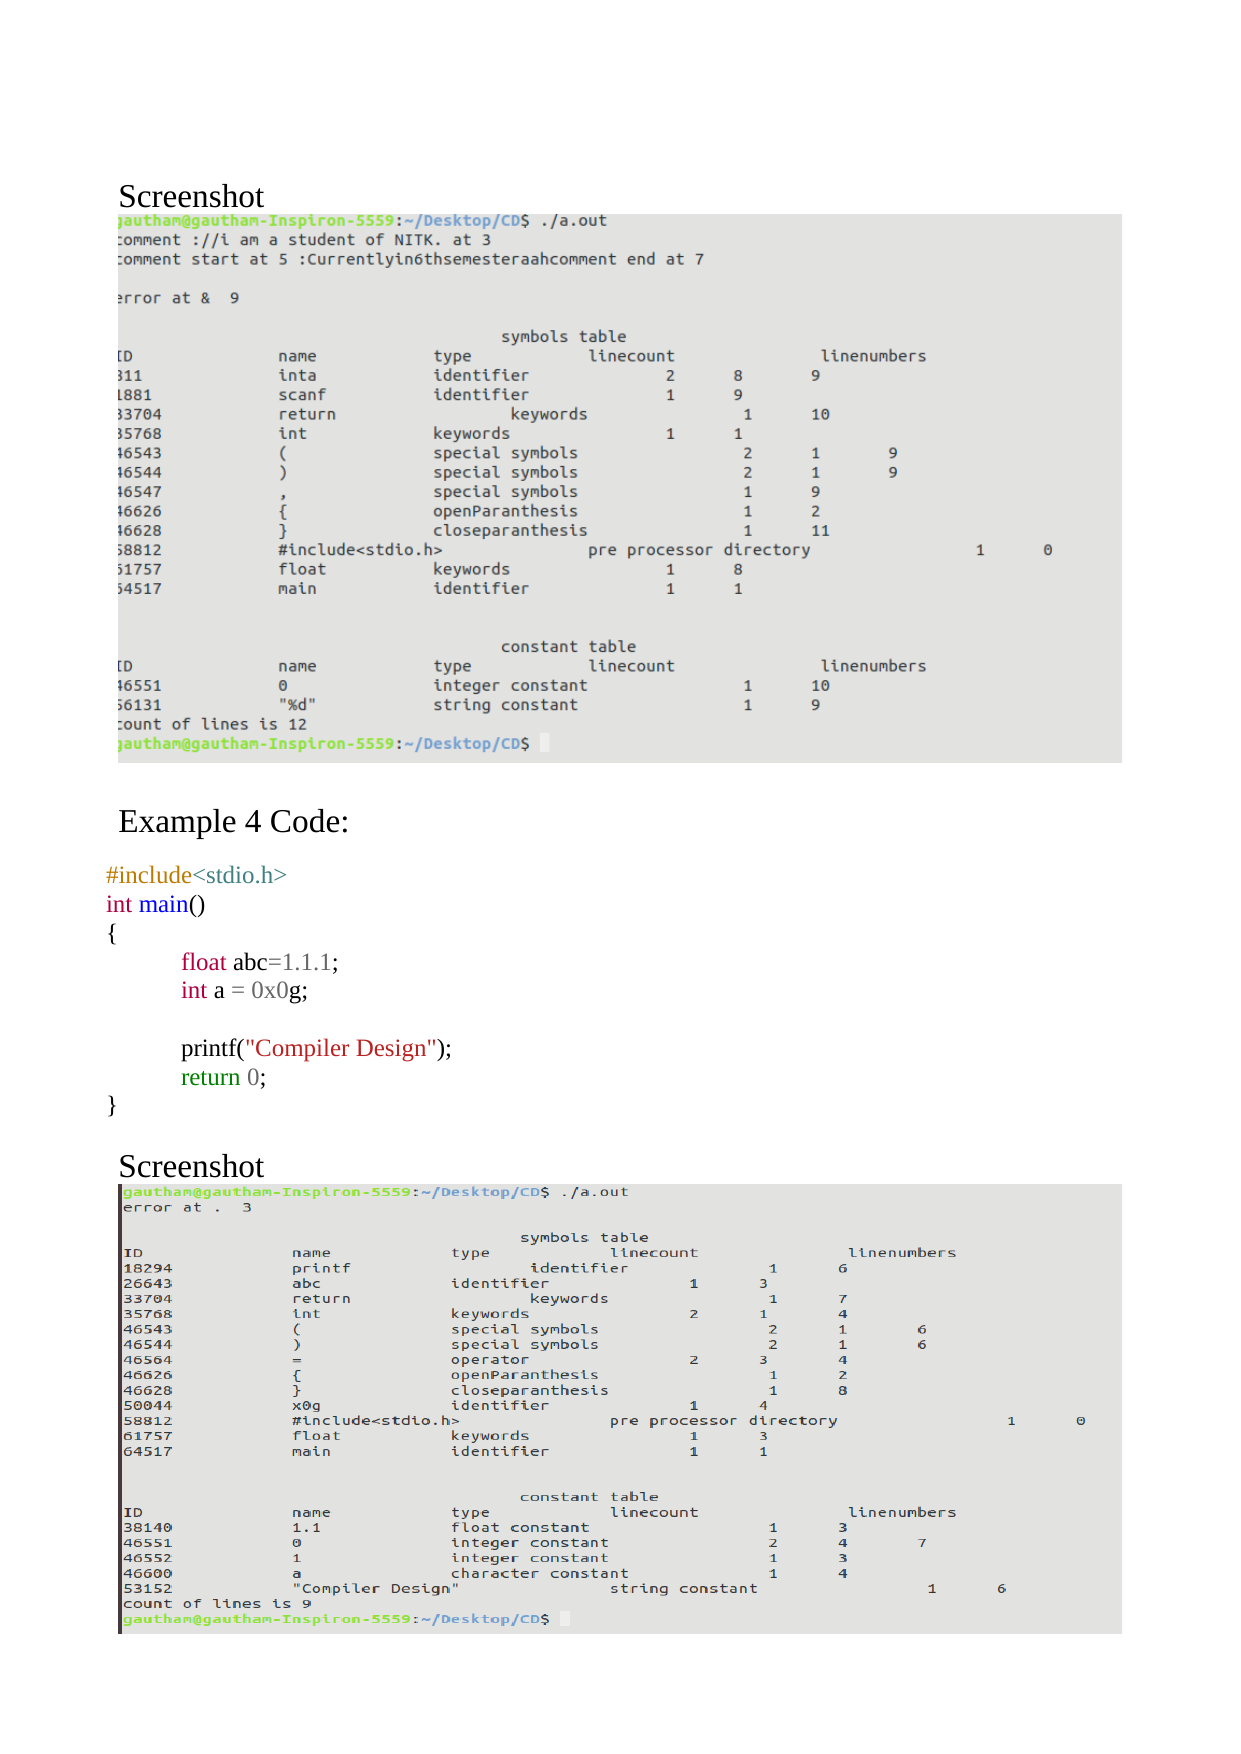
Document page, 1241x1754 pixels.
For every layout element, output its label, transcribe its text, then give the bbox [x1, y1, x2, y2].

picture [118, 214, 1123, 763]
text Screenshot [118, 1146, 1122, 1184]
text Screenshot [118, 176, 1122, 214]
text Example 4 Code: [118, 801, 1122, 839]
picture [118, 1184, 1123, 1634]
